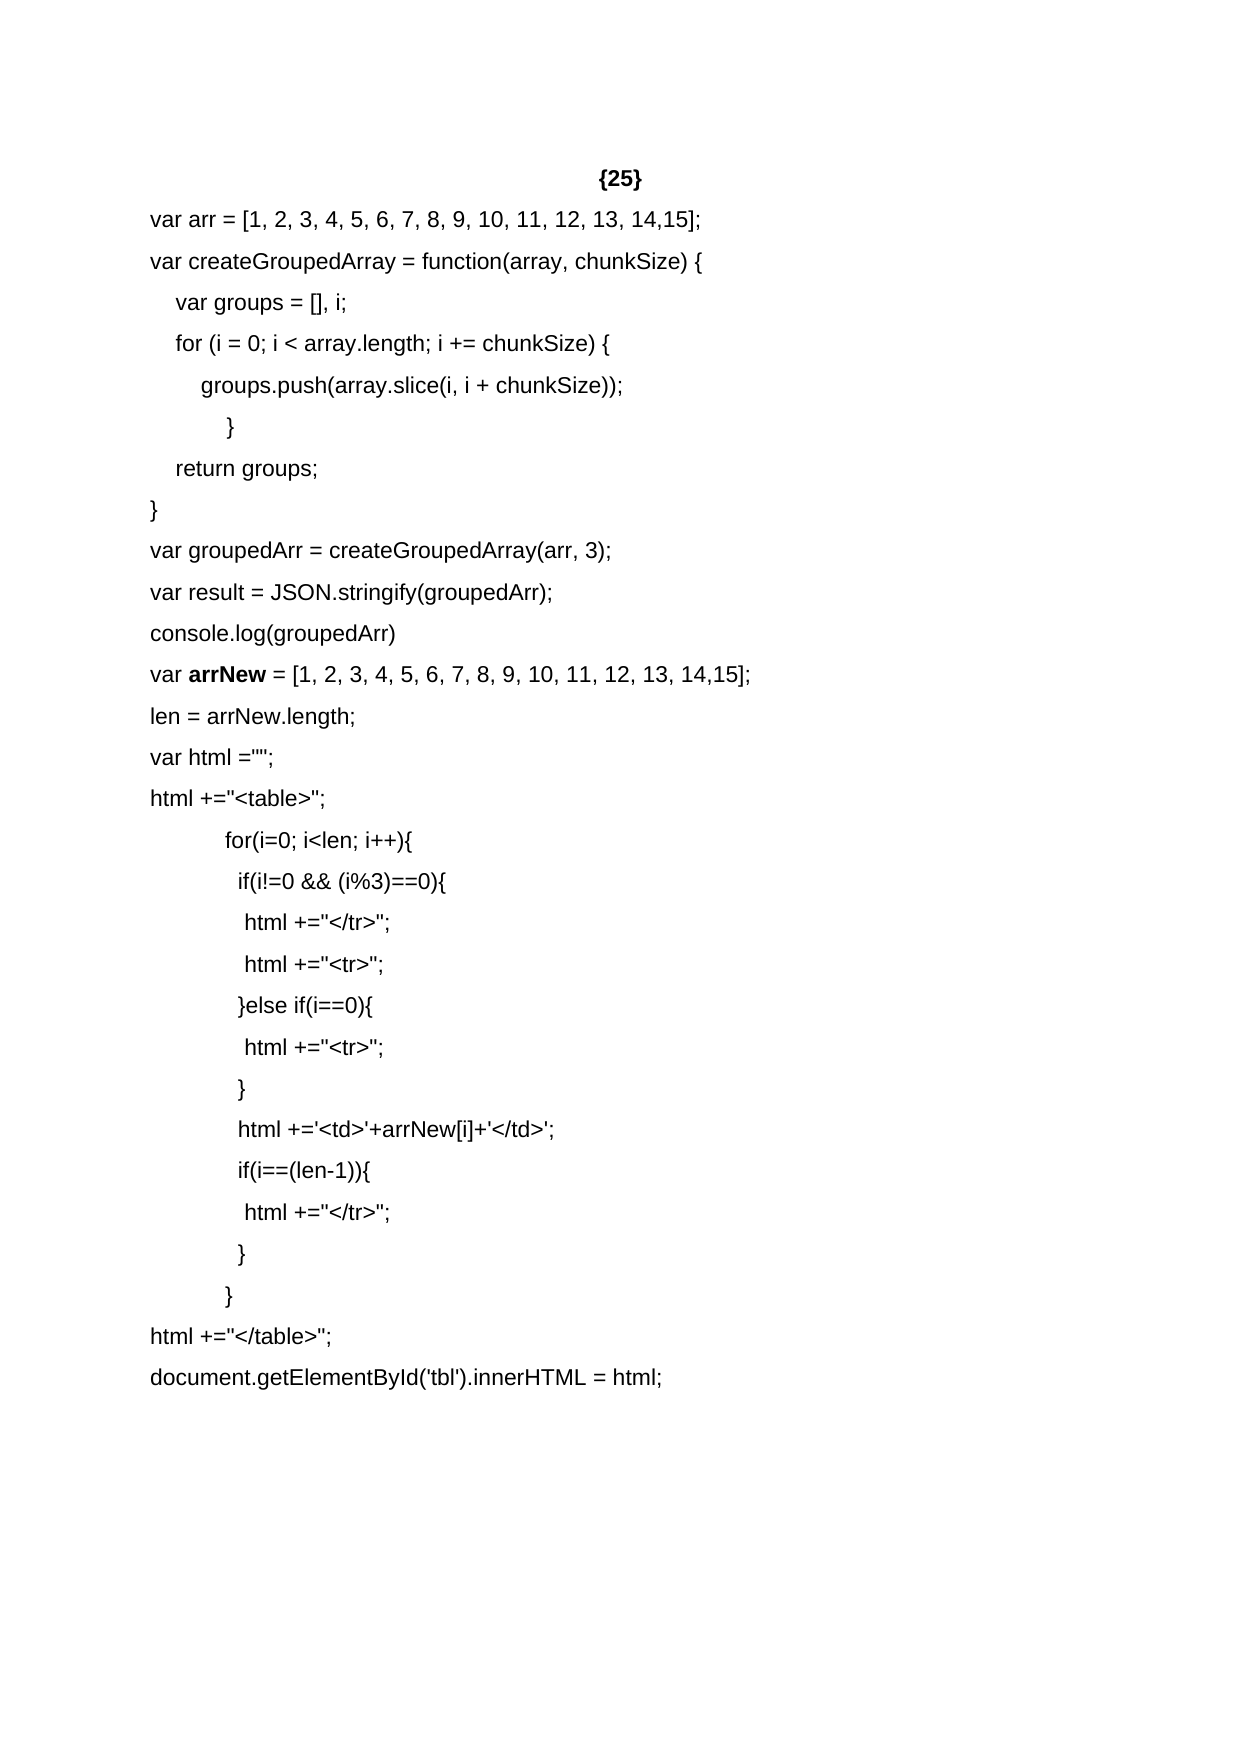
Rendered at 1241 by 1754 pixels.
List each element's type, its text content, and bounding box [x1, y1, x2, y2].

text var arrNew = [1, 2, 3, 4, 5, 6, 7, 8, 9, 10, 11, 12, 13, 14,15]; [150, 646, 1090, 688]
text html +="</tr>"; [150, 894, 1090, 936]
text html +='<td>'+arrNew[i]+'</td>'; [150, 1101, 1090, 1142]
text {25} [150, 150, 1090, 191]
text var createGroupedArray = function(array, chunkSize) { [150, 233, 1090, 274]
text for(i=0; i<len; i++){ [150, 812, 1090, 853]
text html +="<tr>"; [150, 936, 1090, 977]
text document.getElementById('tbl').innerHTML = html; [150, 1349, 1090, 1391]
text } [150, 1267, 1090, 1308]
text var groups = [], i; [150, 274, 1090, 315]
text len = arrNew.length; [150, 688, 1090, 729]
text var html =""; [150, 729, 1090, 770]
text html +="</table>"; [150, 1308, 1090, 1349]
text var result = JSON.stringify(groupedArr); [150, 563, 1090, 605]
text if(i!=0 && (i%3)==0){ [150, 853, 1090, 894]
text var arr = [1, 2, 3, 4, 5, 6, 7, 8, 9, 10, 11, 12, 13, 14,15]; [150, 191, 1090, 233]
text console.log(groupedArr) [150, 605, 1090, 646]
text if(i==(len-1)){ [150, 1142, 1090, 1184]
text html +="<table>"; [150, 770, 1090, 812]
text html +="</tr>"; [150, 1184, 1090, 1225]
text var groupedArr = createGroupedArray(arr, 3); [150, 522, 1090, 563]
text } [150, 1225, 1090, 1267]
text groups.push(array.slice(i, i + chunkSize)); [150, 357, 1090, 398]
text }else if(i==0){ [150, 977, 1090, 1018]
text html +="<tr>"; [150, 1018, 1090, 1060]
text } [150, 481, 1090, 522]
text for (i = 0; i < array.length; i += chunkSize) { [150, 315, 1090, 357]
text } [150, 398, 1090, 439]
text } [150, 1060, 1090, 1101]
text return groups; [150, 439, 1090, 481]
